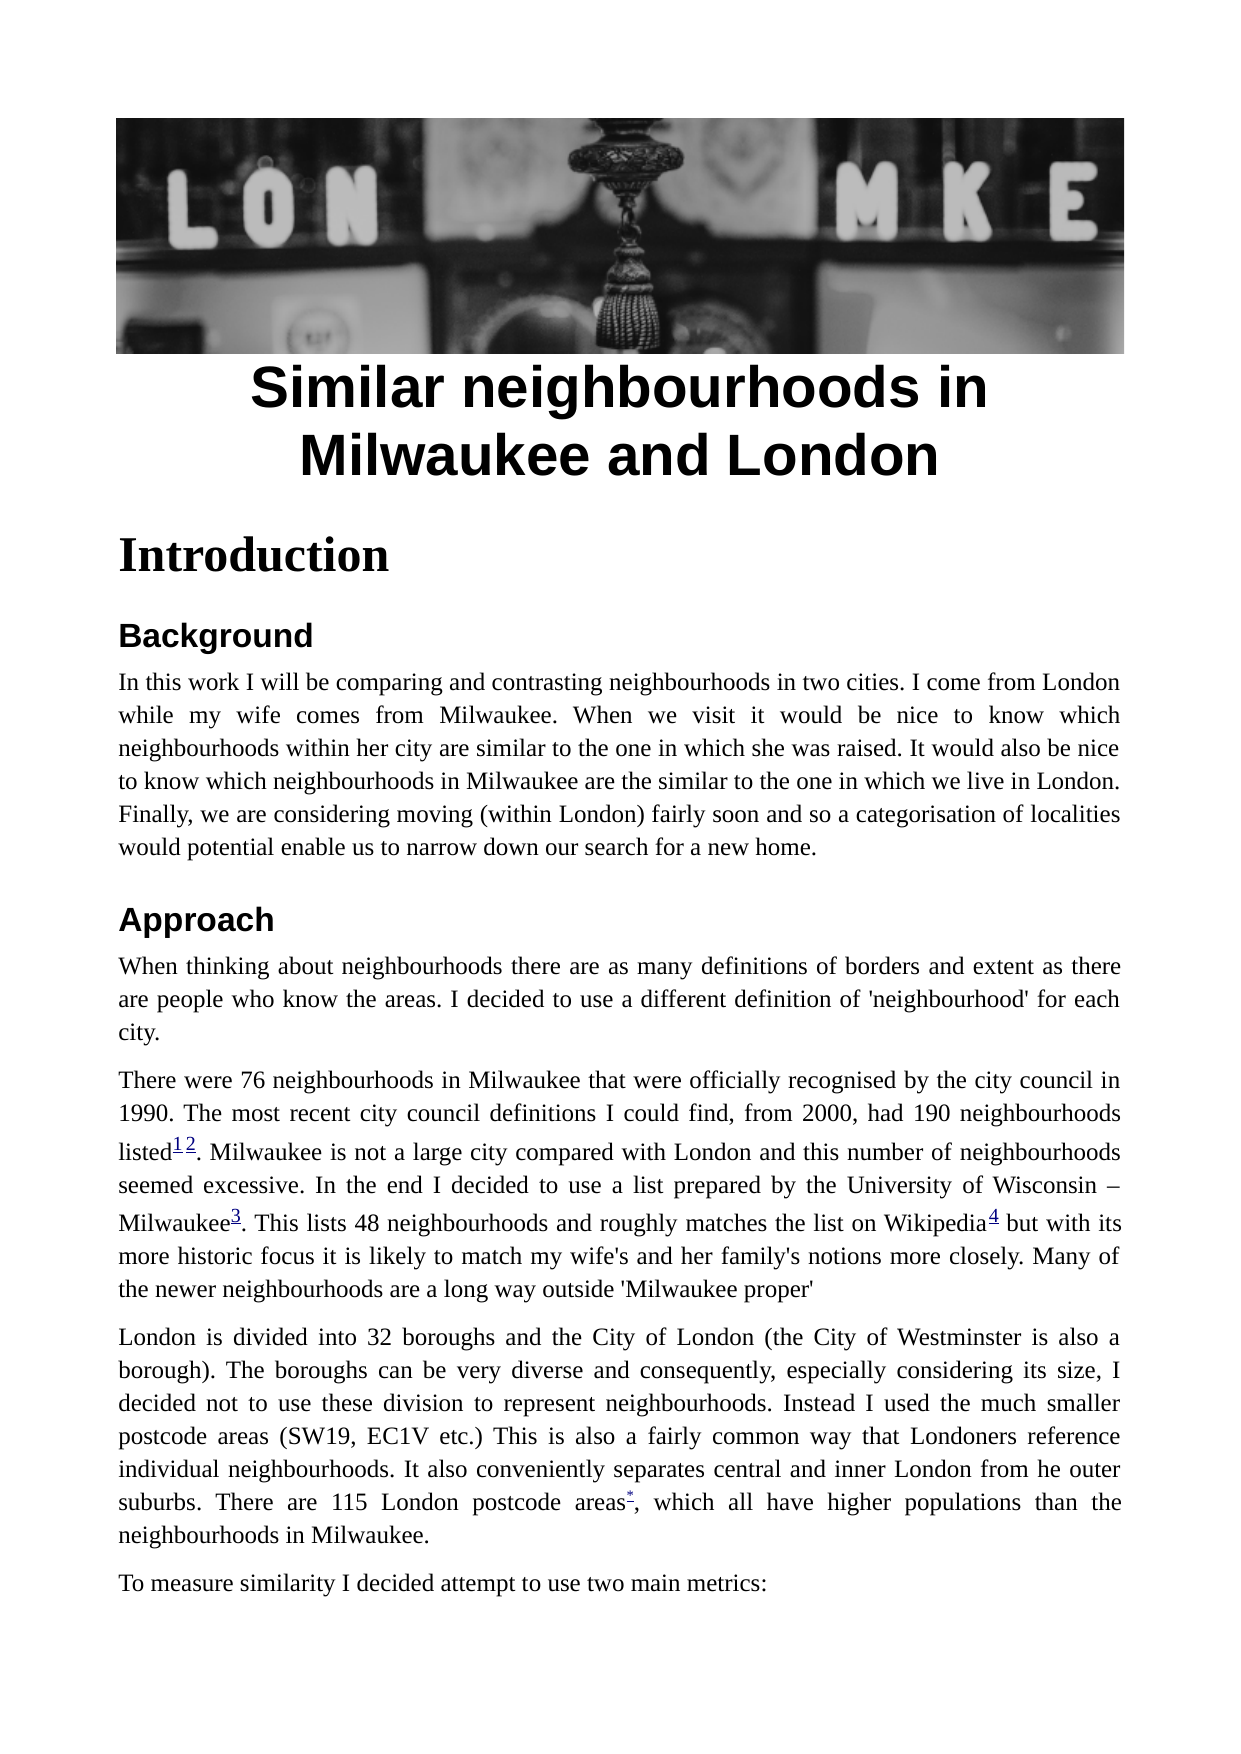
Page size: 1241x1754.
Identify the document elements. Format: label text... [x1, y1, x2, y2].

text There were 76 neighbourhoods in Milwaukee that were officially recognised by the city council in 1990. The most recent city council definitions I could find, from 2000, had 190 neighbourhoods listed1 2. Milwaukee is not a large city compared with London and this number of neighbourhoods seemed excessive. In the end I decided to use a list prepared by the University of Wisconsin – Milwaukee3. This lists 48 neighbourhoods and roughly matches the list on Wikipedia4 but with its more historic focus it is likely to match my wife's and her family's notions more closely. Many of the newer neighbourhoods are a long way outside 'Milwaukee proper' [118, 1065, 1122, 1303]
text When thinking about neighbourhoods there are as many definitions of borders and extent as there are people who know the areas. I decided to use a different definition of 'neighbourhood' for each city. [118, 951, 1122, 1046]
subtitle Approach [118, 900, 1122, 939]
text London is divided into 32 boroughs and the City of London (the City of Westminster is also a borough). The boroughs can be very diverse and consequently, especially considering its size, I decided not to use these division to represent neighbourhoods. Instead I used the much smaller postcode areas (SW19, EC1V etc.) This is also a fairly common way that Londoners reference individual neighbourhoods. It also conveniently separates central and inner London from he outer suburbs. There are 115 London postcode areas*, which all have higher populations than the neighbourhoods in Milwaukee. [118, 1322, 1122, 1549]
text To measure similarity I decided attempt to use two main metrics: [118, 1568, 1122, 1596]
subtitle Background [118, 616, 1122, 654]
text In this work I will be comparing and contrasting neighbourhoods in two cities. I come from London while my wife comes from Milwaukee. When we visit it would be nice to know which neighbourhoods within her city are similar to the one in which she was raised. It would also be nice to know which neighbourhoods in Milwaukee are the similar to the one in which we live in London. Finally, we are considering moving (within London) fairly soon and so a categorisation of localities would potential enable us to narrow down our search for a new home. [118, 667, 1122, 861]
subtitle Introduction [118, 525, 1122, 582]
title Similar neighbourhoods in Milwaukee and London [118, 354, 1122, 487]
picture [116, 118, 1125, 354]
